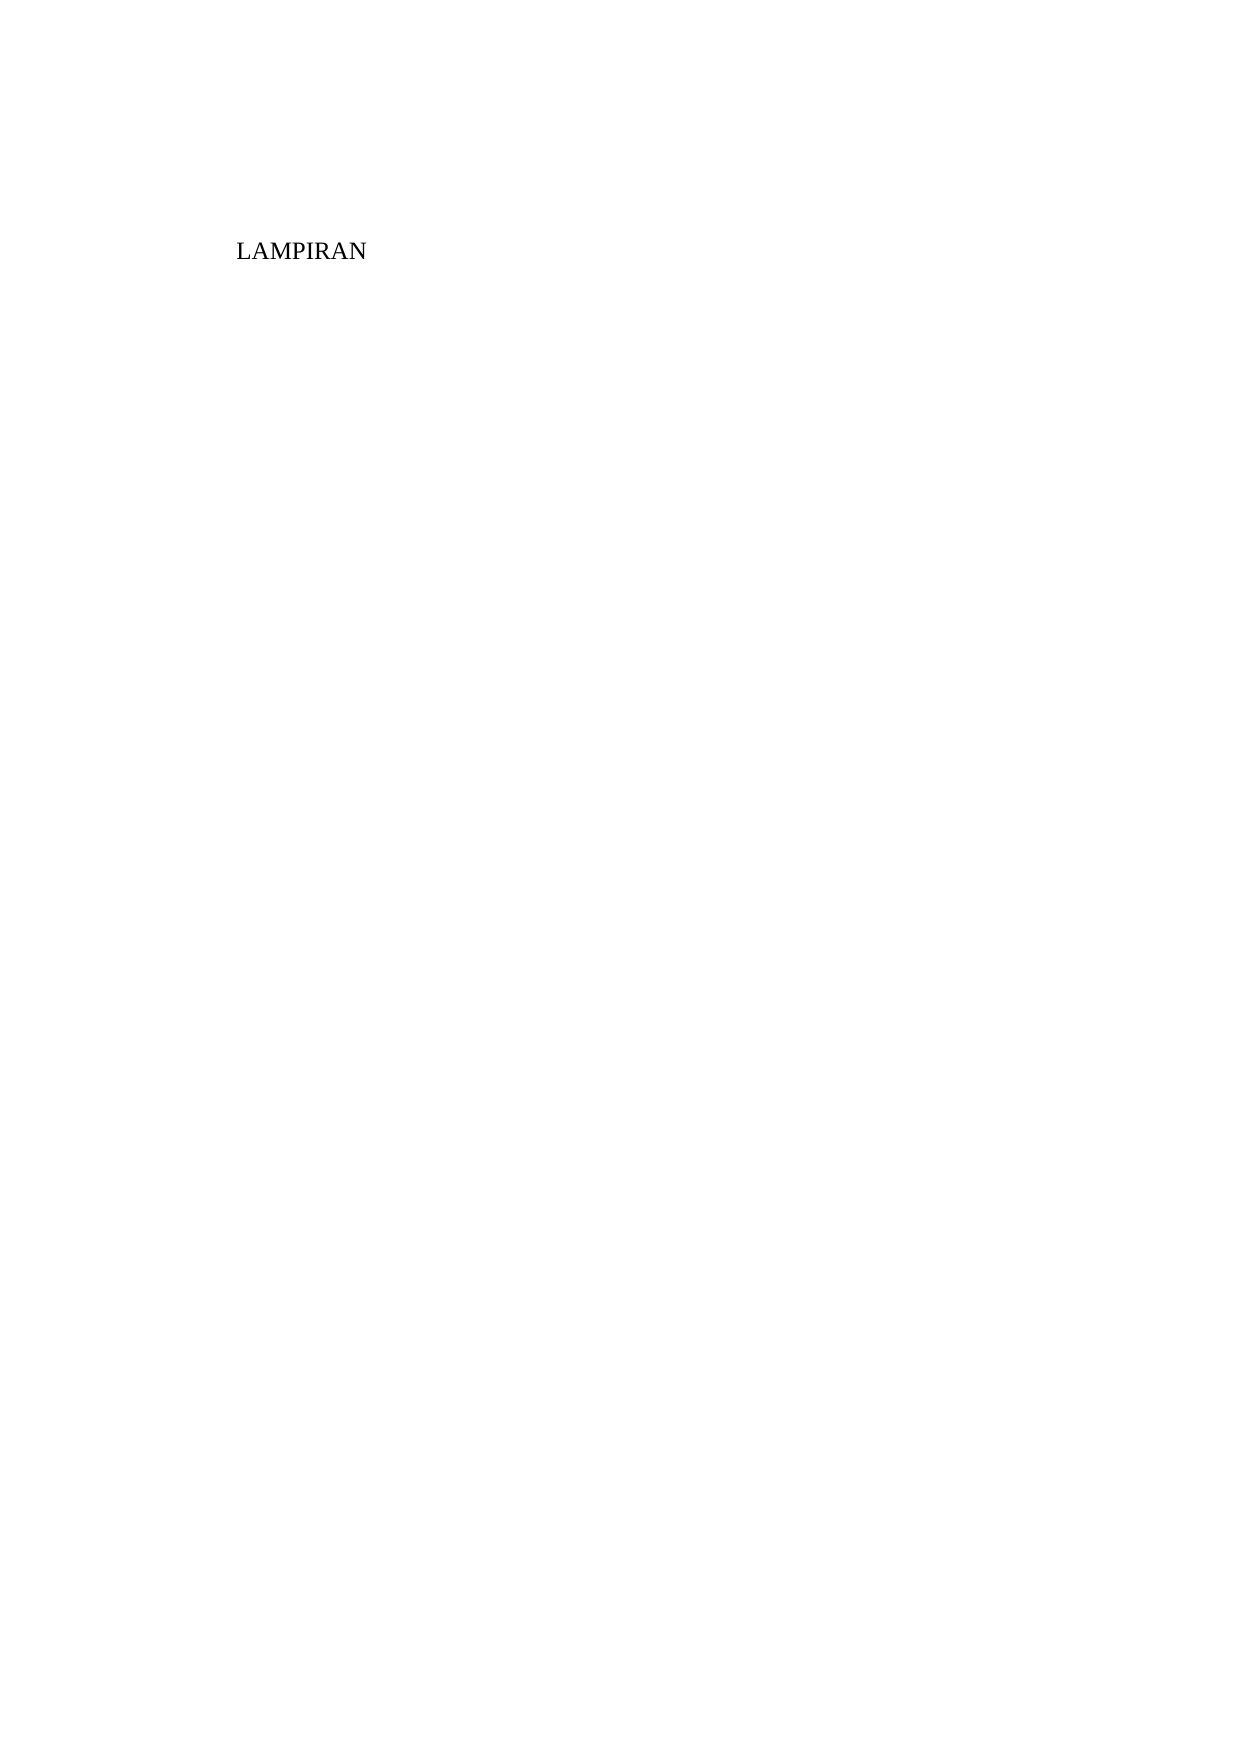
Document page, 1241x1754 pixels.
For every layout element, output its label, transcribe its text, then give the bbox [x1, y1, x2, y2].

text LAMPIRAN [236, 236, 1063, 265]
